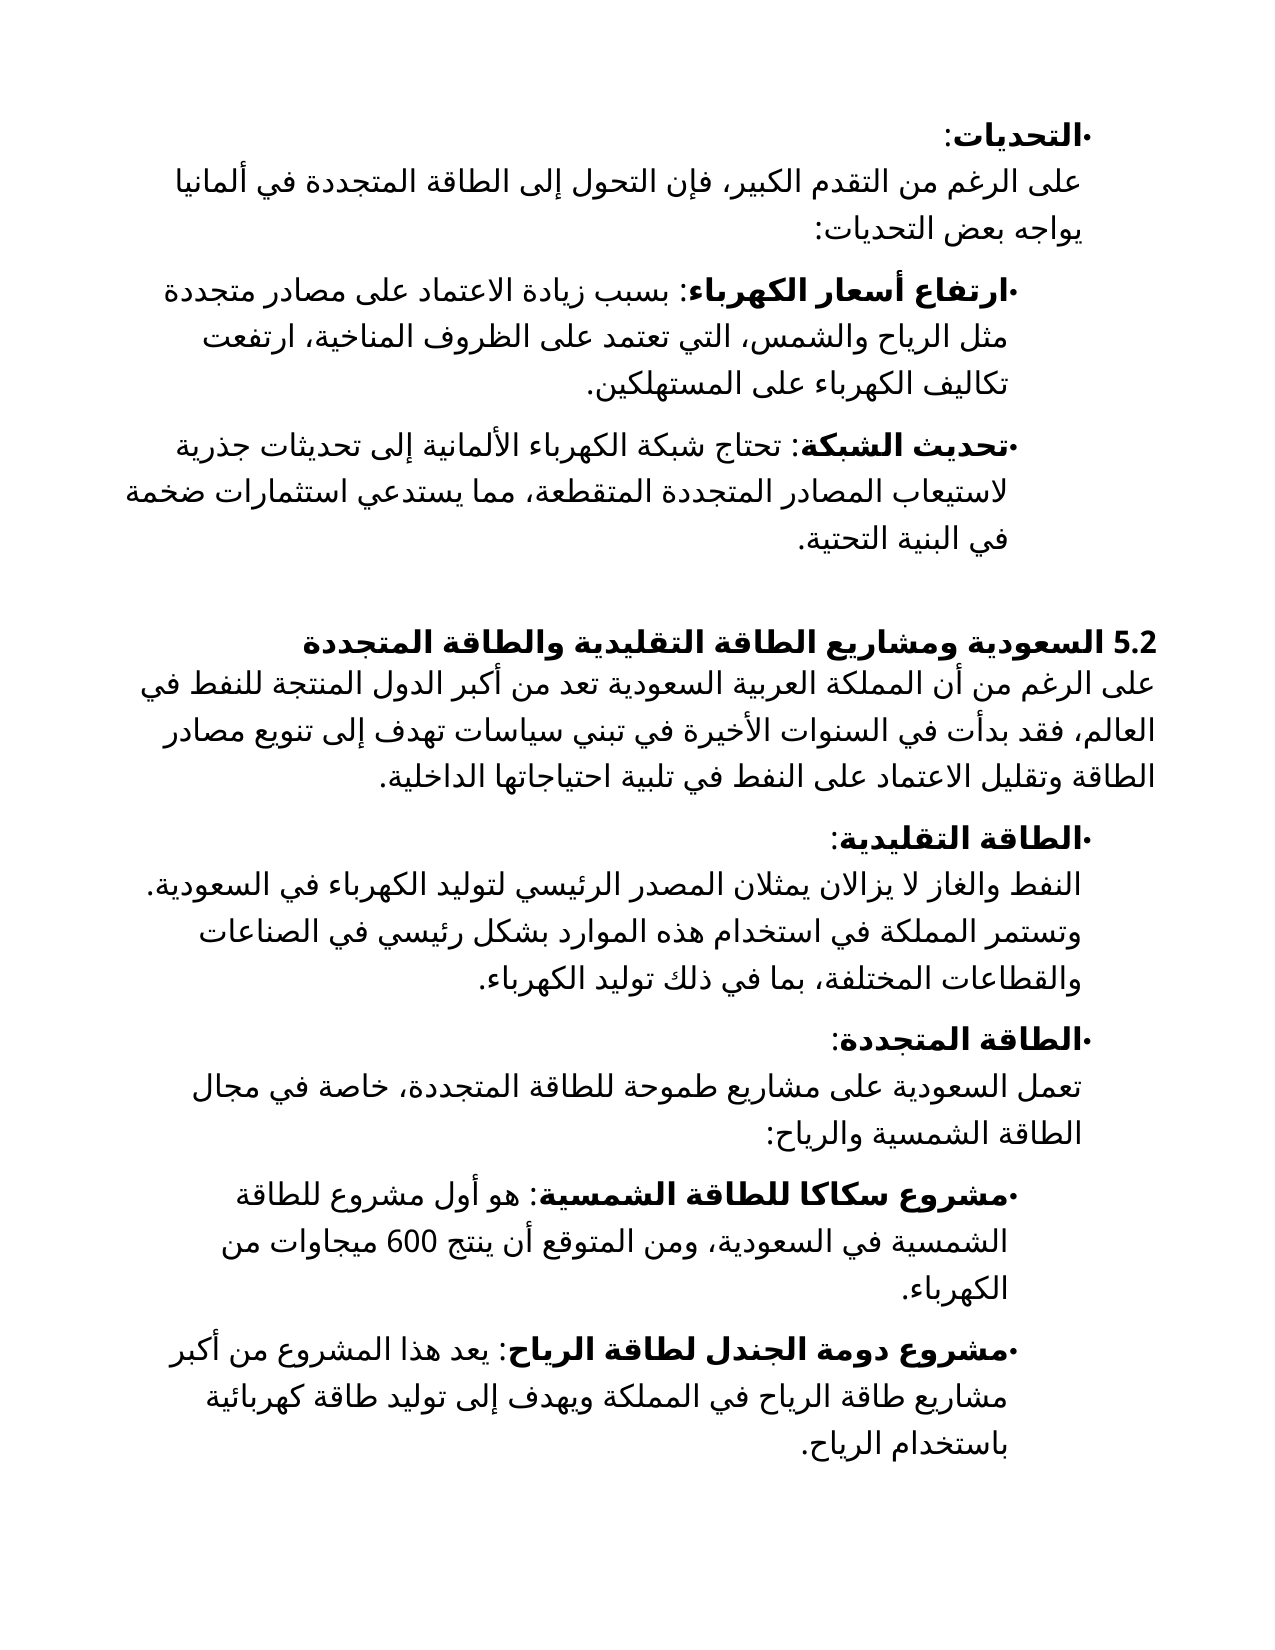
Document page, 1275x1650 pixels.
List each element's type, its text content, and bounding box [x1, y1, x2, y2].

list الطاقة المتجددة: تعمل السعودية على مشاريع طموحة للطاقة المتجددة، خاصة في مجال الطاقة الشمسية والرياح: [118, 1023, 1112, 1157]
list التحديات: على الرغم من التقدم الكبير، فإن التحول إلى الطاقة المتجددة في ألمانيا يواجه بعض التحديات: [118, 118, 1112, 252]
list الطاقة التقليدية: النفط والغاز لا يزالان يمثلان المصدر الرئيسي لتوليد الكهرباء في السعودية. وتستمر المملكة في استخدام هذه الموارد بشكل رئيسي في الصناعات والقطاعات المختلفة، بما في ذلك توليد الكهرباء. [118, 821, 1112, 1002]
list مشروع دومة الجندل لطاقة الرياح: يعد هذا المشروع من أكبر مشاريع طاقة الرياح في المملكة ويهدف إلى توليد طاقة كهربائية باستخدام الرياح. [118, 1332, 1039, 1467]
text على الرغم من أن المملكة العربية السعودية تعد من أكبر الدول المنتجة للنفط في العالم، فقد بدأت في السنوات الأخيرة في تبني سياسات تهدف إلى تنويع مصادر الطاقة وتقليل الاعتماد على النفط في تلبية احتياجاتها الداخلية. [118, 666, 1157, 800]
list تحديث الشبكة: تحتاج شبكة الكهرباء الألمانية إلى تحديثات جذرية لاستيعاب المصادر المتجددة المتقطعة، مما يستدعي استثمارات ضخمة في البنية التحتية. [118, 428, 1039, 562]
list مشروع سكاكا للطاقة الشمسية: هو أول مشروع للطاقة الشمسية في السعودية، ومن المتوقع أن ينتج 600 ميجاوات من الكهرباء. [118, 1178, 1039, 1312]
text 5.2 السعودية ومشاريع الطاقة التقليدية والطاقة المتجددة [118, 625, 1157, 666]
list ارتفاع أسعار الكهرباء: بسبب زيادة الاعتماد على مصادر متجددة مثل الرياح والشمس، التي تعتمد على الظروف المناخية، ارتفعت تكاليف الكهرباء على المستهلكين. [118, 273, 1039, 407]
